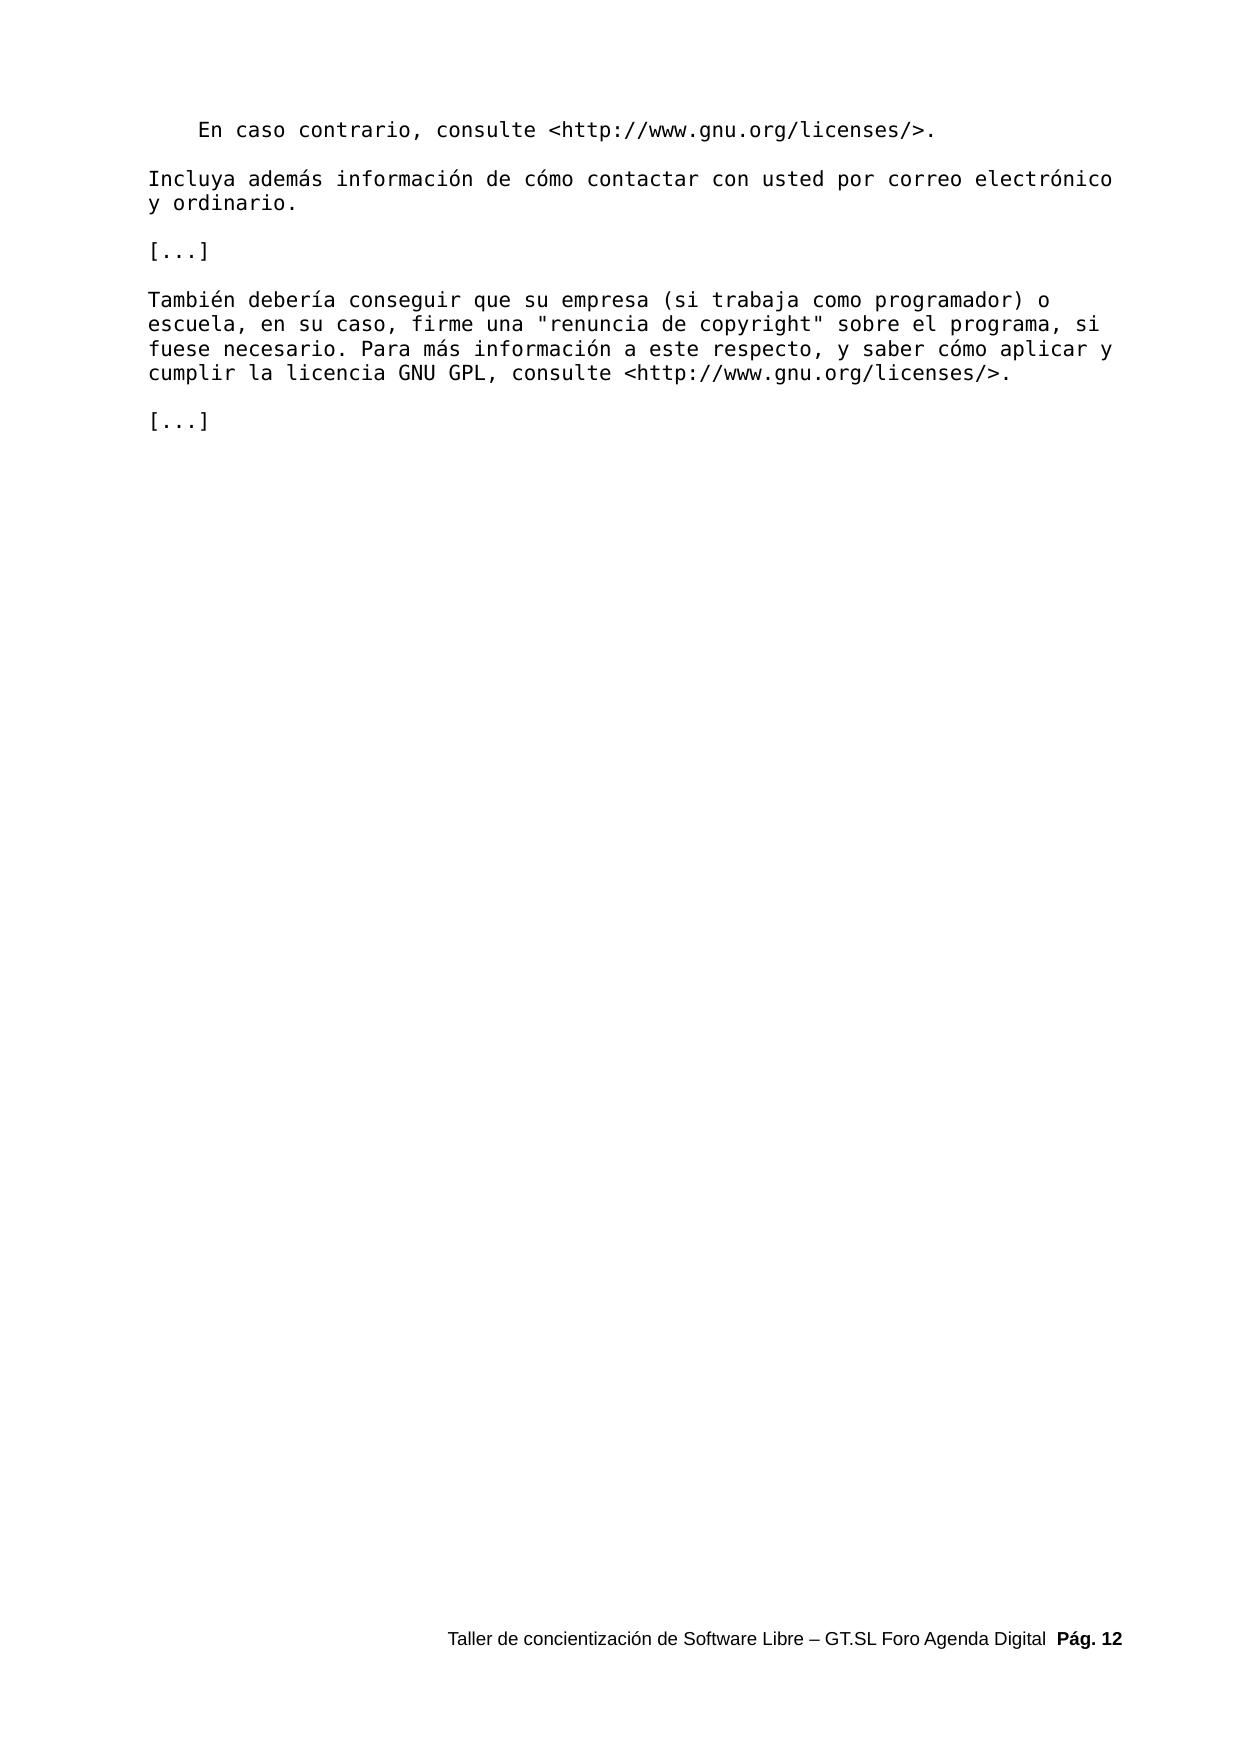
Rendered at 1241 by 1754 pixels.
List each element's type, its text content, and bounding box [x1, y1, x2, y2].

text En caso contrario, consulte <http://www.gnu.org/licenses/>. [148, 118, 1122, 142]
text También debería conseguir que su empresa (si trabaja como programador) o escuela, en su caso, firme una "renuncia de copyright" sobre el programa, si fuese necesario. Para más información a este respecto, y saber cómo aplicar y cumplir la licencia GNU GPL, consulte <http://www.gnu.org/licenses/>. [148, 288, 1122, 385]
text [...] [148, 409, 1122, 434]
text [...] [148, 239, 1122, 264]
text Incluya además información de cómo contactar con usted por correo electrónico y ordinario. [148, 167, 1122, 215]
